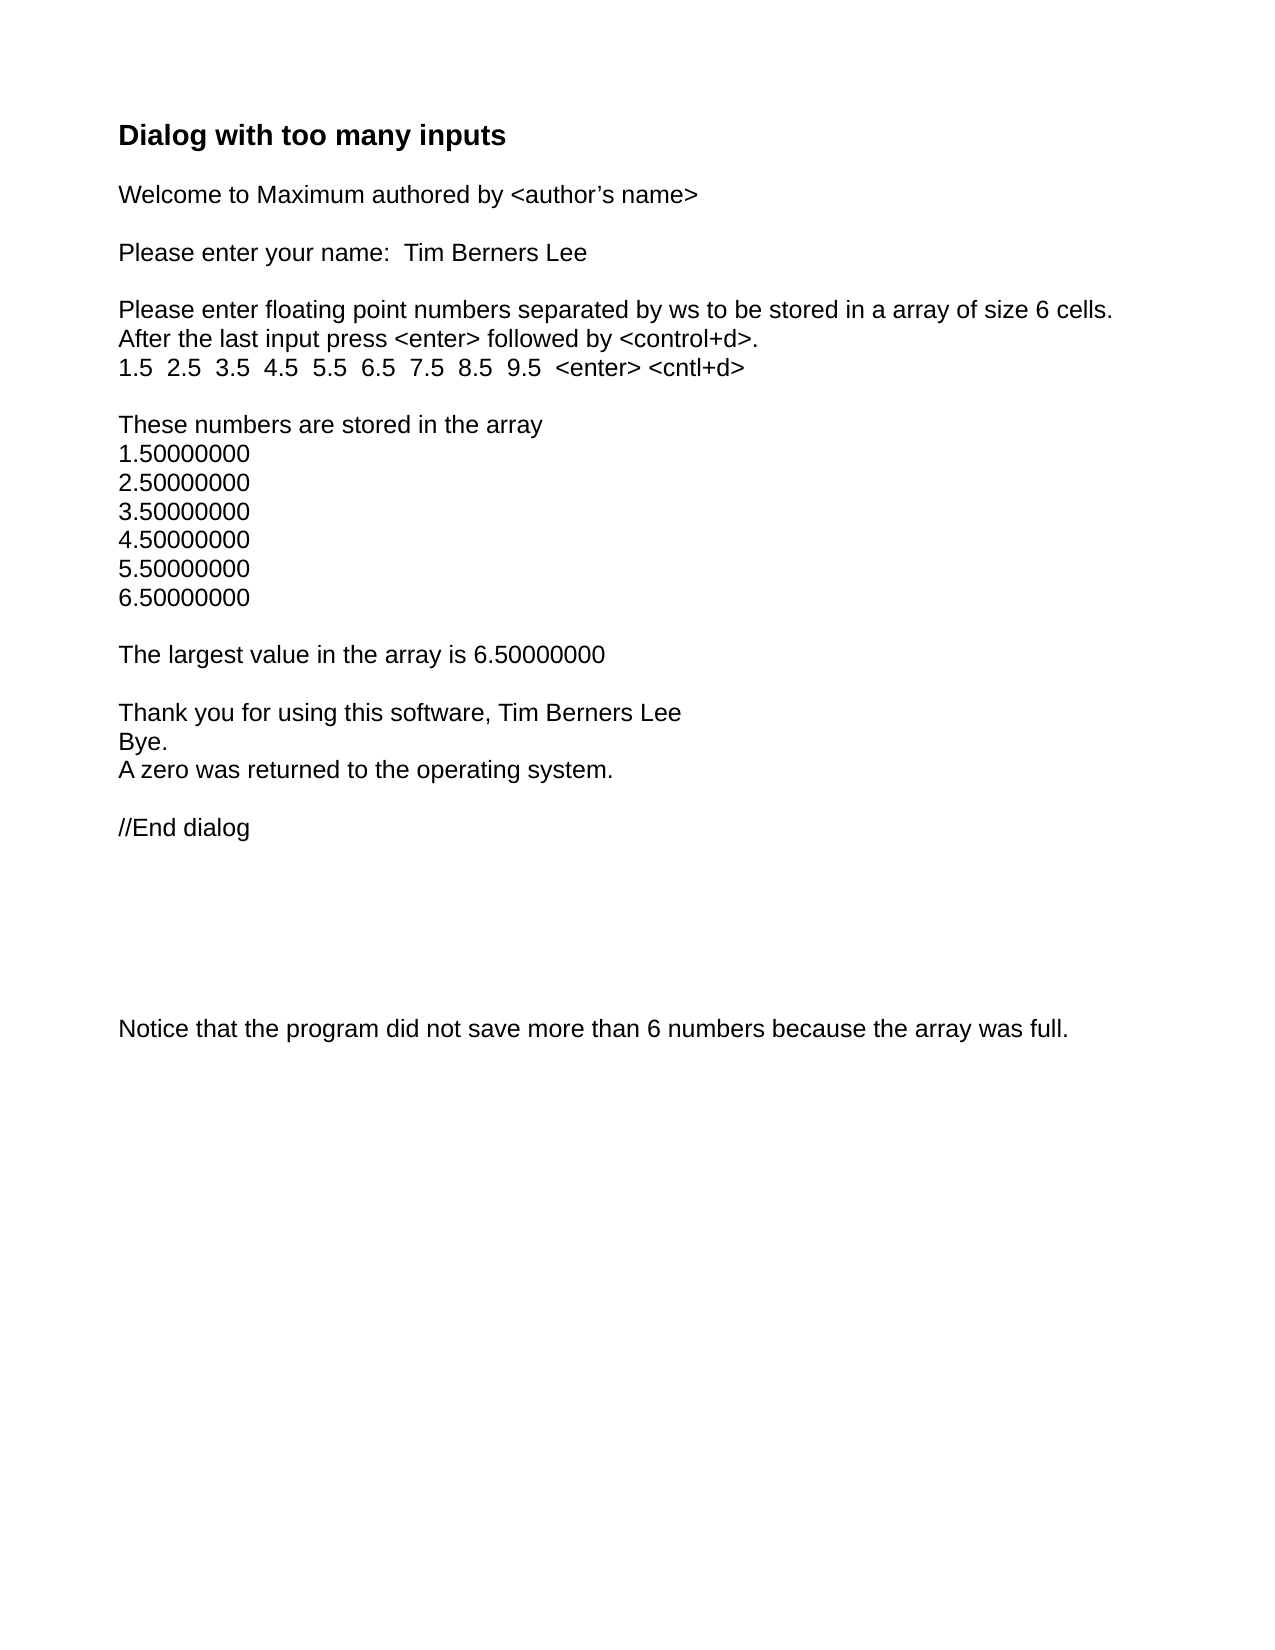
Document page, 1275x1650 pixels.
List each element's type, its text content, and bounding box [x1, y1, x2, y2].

text Dialog with too many inputs [118, 118, 1157, 152]
text 5.50000000 [118, 554, 1157, 583]
text These numbers are stored in the array [118, 410, 1157, 439]
text 3.50000000 [118, 497, 1157, 525]
text A zero was returned to the operating system. [118, 755, 1157, 784]
text Bye. [118, 727, 1157, 755]
text 6.50000000 [118, 583, 1157, 612]
text Welcome to Maximum authored by <author’s name> [118, 180, 1157, 209]
text 1.5 2.5 3.5 4.5 5.5 6.5 7.5 8.5 9.5 <enter> <cntl+d> [118, 353, 1157, 382]
text Please enter your name: Tim Berners Lee [118, 238, 1157, 267]
text Please enter floating point numbers separated by ws to be stored in a array of size 6 cells. [118, 295, 1157, 324]
text //End dialog [118, 813, 1157, 842]
text 4.50000000 [118, 525, 1157, 554]
text 1.50000000 [118, 439, 1157, 468]
text Thank you for using this software, Tim Berners Lee [118, 698, 1157, 727]
text Notice that the program did not save more than 6 numbers because the array was full. [118, 1014, 1157, 1043]
text 2.50000000 [118, 468, 1157, 497]
text After the last input press <enter> followed by <control+d>. [118, 324, 1157, 353]
text The largest value in the array is 6.50000000 [118, 640, 1157, 669]
